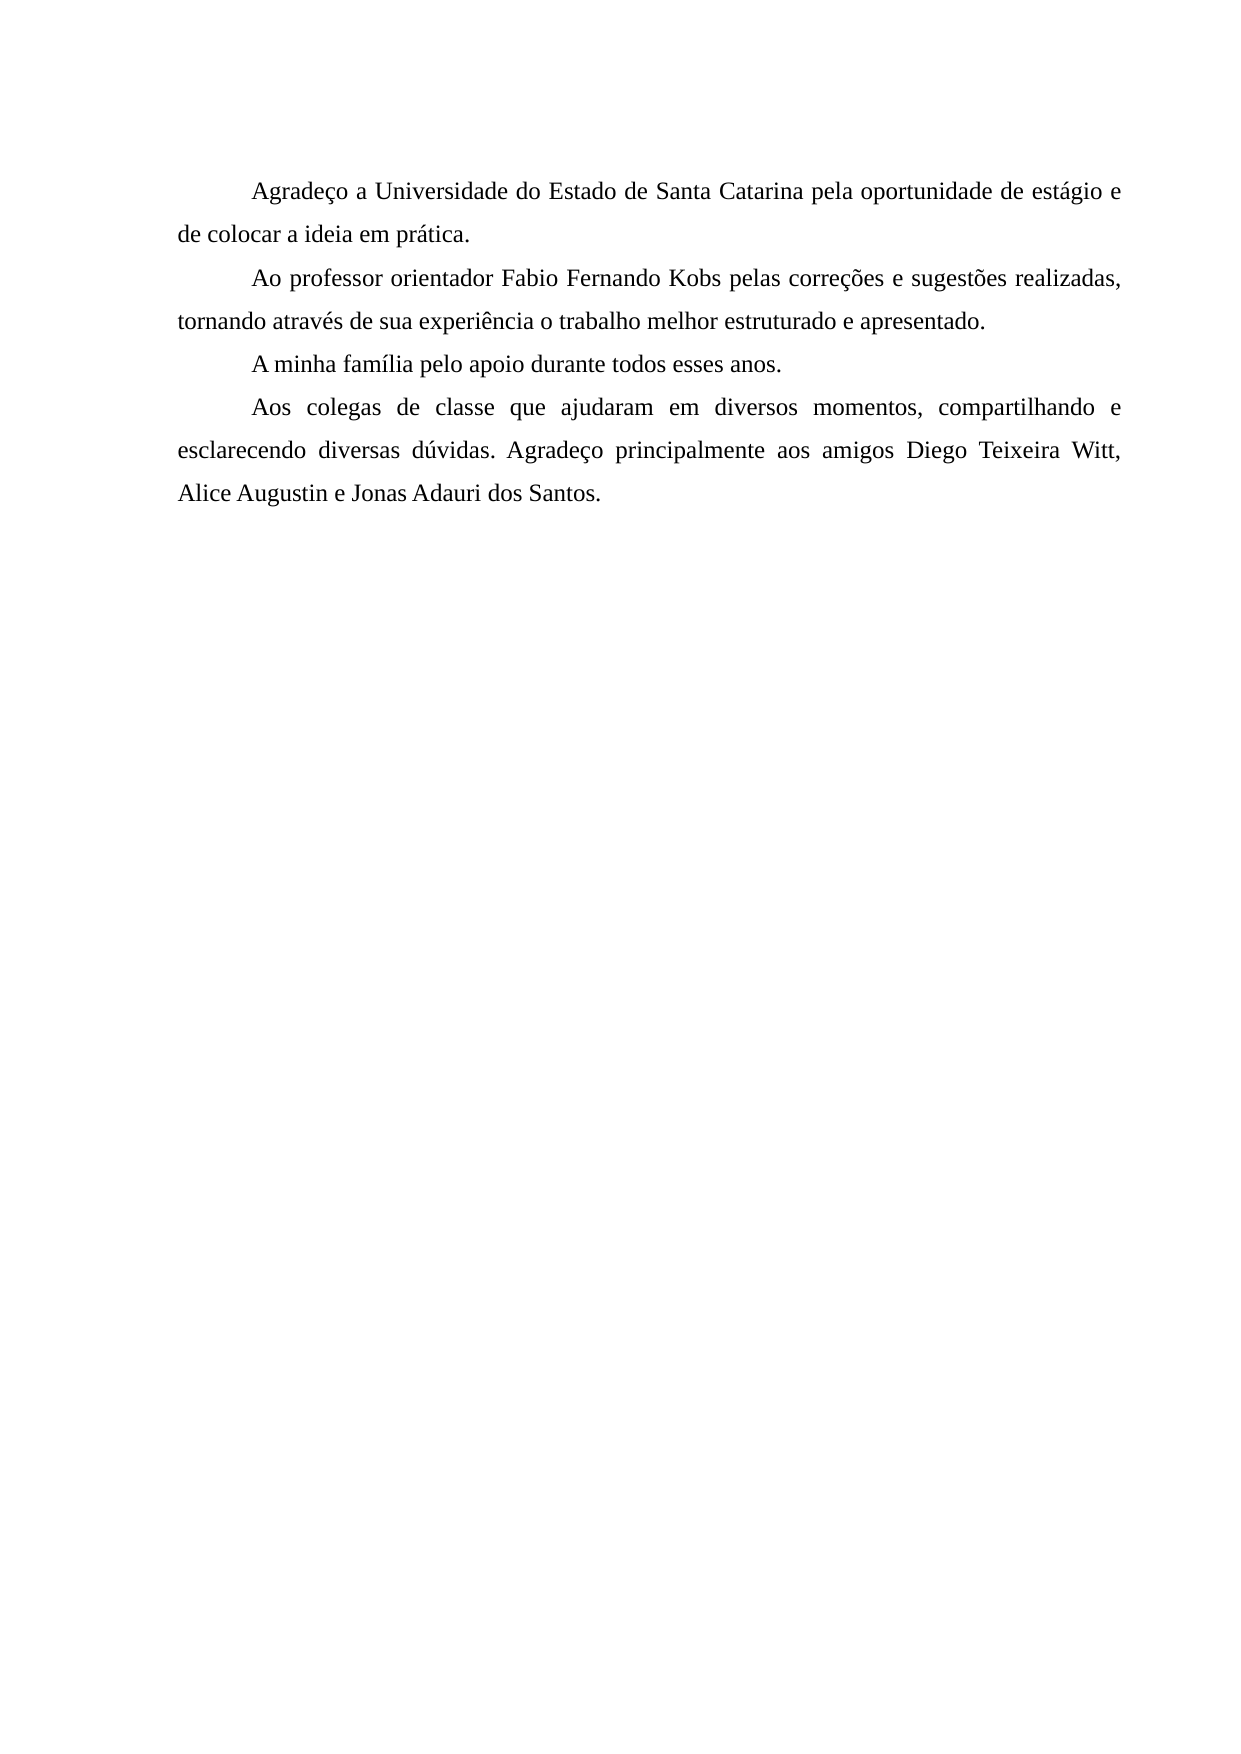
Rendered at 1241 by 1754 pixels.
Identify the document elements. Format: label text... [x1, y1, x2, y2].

text A minha família pelo apoio durante todos esses anos. [177, 349, 1122, 378]
text Aos colegas de classe que ajudaram em diversos momentos, compartilhando e esclarecendo diversas dúvidas. Agradeço principalmente aos amigos Diego Teixeira Witt, Alice Augustin e Jonas Adauri dos Santos. [177, 392, 1122, 507]
text Ao professor orientador Fabio Fernando Kobs pelas correções e sugestões realizadas, tornando através de sua experiência o trabalho melhor estruturado e apresentado. [177, 263, 1122, 334]
text Agradeço a Universidade do Estado de Santa Catarina pela oportunidade de estágio e de colocar a ideia em prática. [177, 176, 1122, 248]
